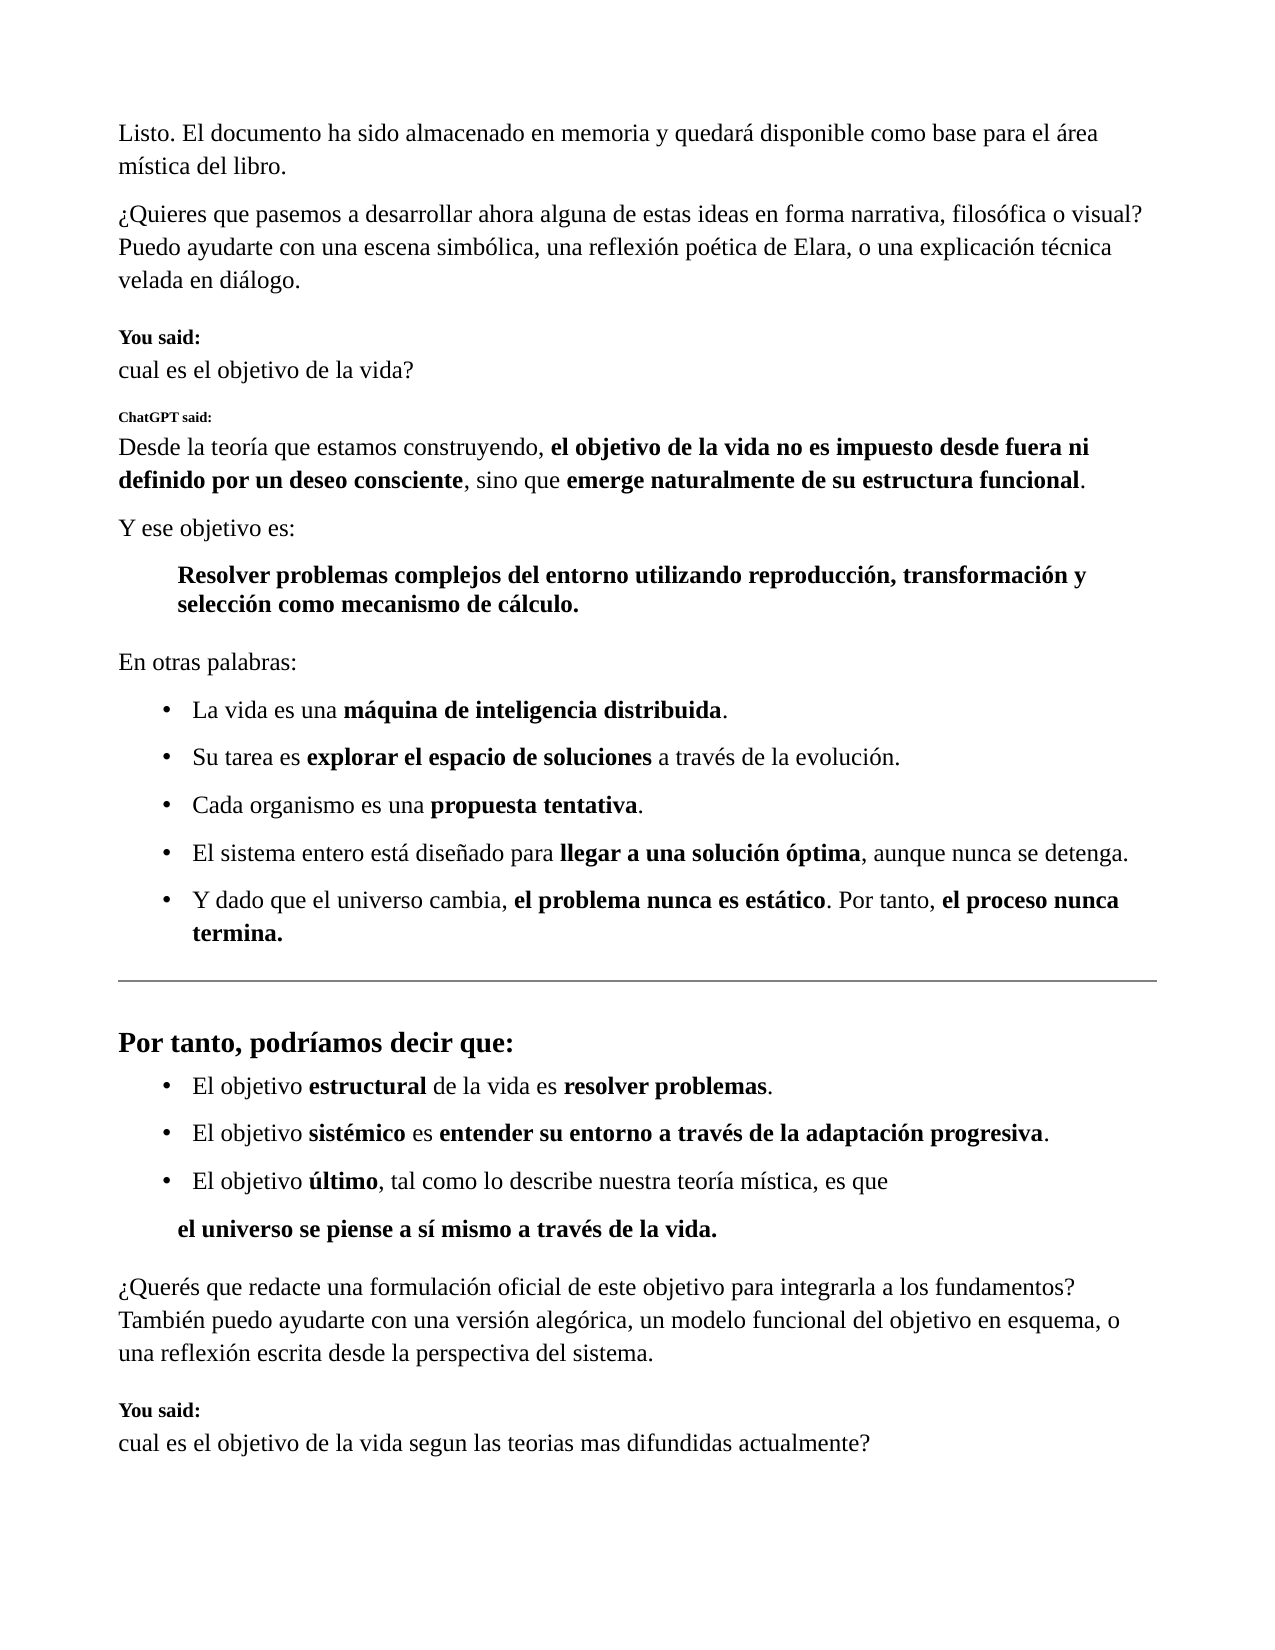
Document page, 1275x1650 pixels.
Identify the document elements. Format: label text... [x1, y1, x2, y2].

text cual es el objetivo de la vida? [118, 355, 1157, 384]
text ¿Quieres que pasemos a desarrollar ahora alguna de estas ideas en forma narrativa, filosófica o visual? Puedo ayudarte con una escena simbólica, una reflexión poética de Elara, o una explicación técnica velada en diálogo. [118, 199, 1157, 293]
list El sistema entero está diseñado para llegar a una solución óptima, aunque nunca se detenga. [162, 838, 1157, 866]
list El objetivo sistémico es entender su entorno a través de la adaptación progresiva. [162, 1118, 1157, 1147]
text Y ese objetivo es: [118, 513, 1157, 541]
subtitle You said: [118, 1398, 1157, 1422]
text Resolver problemas complejos del entorno utilizando reproducción, transformación y selección como mecanismo de cálculo. [177, 560, 1098, 618]
text cual es el objetivo de la vida segun las teorias mas difundidas actualmente? [118, 1428, 1157, 1457]
text En otras palabras: [118, 647, 1157, 676]
list El objetivo último, tal como lo describe nuestra teoría mística, es que [162, 1166, 1157, 1195]
subtitle You said: [118, 325, 1157, 349]
subtitle Por tanto, podríamos decir que: [118, 1025, 1157, 1058]
text Desde la teoría que estamos construyendo, el objetivo de la vida no es impuesto desde fuera ni definido por un deseo consciente, sino que emerge naturalmente de su estructura funcional. [118, 432, 1157, 494]
list El objetivo estructural de la vida es resolver problemas. [162, 1071, 1157, 1099]
text ¿Querés que redacte una formulación oficial de este objetivo para integrarla a los fundamentos? También puedo ayudarte con una versión alegórica, un modelo funcional del objetivo en esquema, o una reflexión escrita desde la perspectiva del sistema. [118, 1272, 1157, 1367]
list Y dado que el universo cambia, el problema nunca es estático. Por tanto, el proceso nunca termina. [162, 885, 1157, 947]
text Listo. El documento ha sido almacenado en memoria y quedará disponible como base para el área mística del libro. [118, 118, 1157, 180]
subtitle ChatGPT said: [118, 409, 1157, 426]
list La vida es una máquina de inteligencia distribuida. [162, 695, 1157, 724]
text el universo se piense a sí mismo a través de la vida. [177, 1214, 1098, 1242]
list Cada organismo es una propuesta tentativa. [162, 790, 1157, 819]
list Su tarea es explorar el espacio de soluciones a través de la evolución. [162, 742, 1157, 771]
